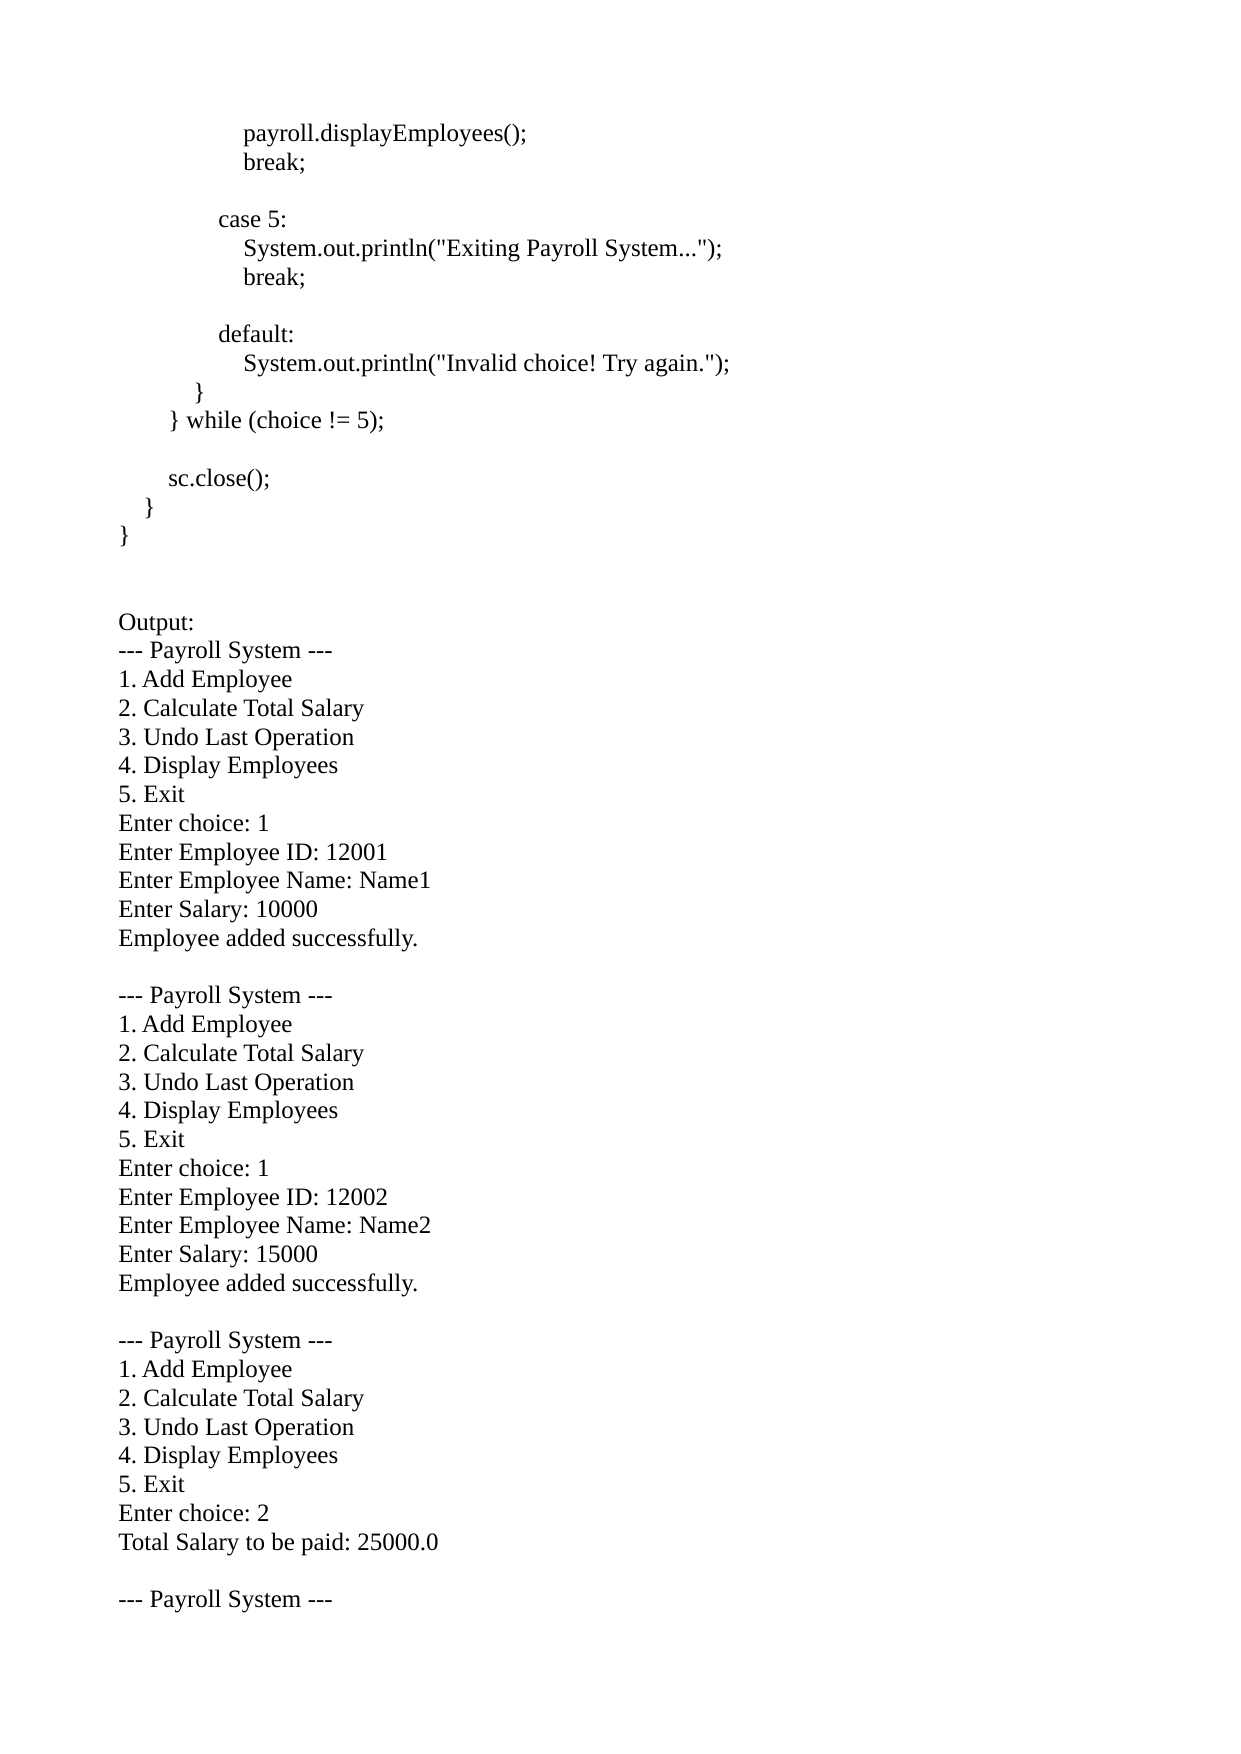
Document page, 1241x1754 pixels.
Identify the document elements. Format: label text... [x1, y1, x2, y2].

text Enter Employee Name: Name2 [118, 1211, 1122, 1239]
text 2. Calculate Total Salary [118, 693, 1122, 722]
text Enter choice: 1 [118, 1153, 1122, 1182]
text Employee added successfully. [118, 1268, 1122, 1297]
text Total Salary to be paid: 25000.0 [118, 1527, 1122, 1556]
text 4. Display Employees [118, 751, 1122, 779]
text 4. Display Employees [118, 1096, 1122, 1124]
text System.out.println("Exiting Payroll System..."); [118, 233, 1122, 262]
text 5. Exit [118, 1469, 1122, 1498]
text Enter Employee ID: 12002 [118, 1182, 1122, 1211]
text System.out.println("Invalid choice! Try again."); [118, 348, 1122, 377]
text } [118, 377, 1122, 406]
text Enter choice: 2 [118, 1498, 1122, 1527]
text 2. Calculate Total Salary [118, 1038, 1122, 1067]
text 3. Undo Last Operation [118, 1067, 1122, 1096]
text 2. Calculate Total Salary [118, 1383, 1122, 1412]
text 3. Undo Last Operation [118, 722, 1122, 751]
text 5. Exit [118, 1124, 1122, 1153]
text Output: [118, 607, 1122, 636]
text Enter Employee ID: 12001 [118, 837, 1122, 866]
text case 5: [118, 204, 1122, 233]
text Enter Salary: 15000 [118, 1239, 1122, 1268]
text Enter Employee Name: Name1 [118, 866, 1122, 894]
text --- Payroll System --- [118, 1326, 1122, 1354]
text break; [118, 262, 1122, 291]
text 4. Display Employees [118, 1441, 1122, 1469]
text 1. Add Employee [118, 1354, 1122, 1383]
text break; [118, 147, 1122, 176]
text } [118, 521, 1122, 549]
text 1. Add Employee [118, 664, 1122, 693]
text payroll.displayEmployees(); [118, 118, 1122, 147]
text 3. Undo Last Operation [118, 1412, 1122, 1441]
text default: [118, 319, 1122, 348]
text --- Payroll System --- [118, 981, 1122, 1009]
text Employee added successfully. [118, 923, 1122, 952]
text } while (choice != 5); [118, 406, 1122, 434]
text 5. Exit [118, 779, 1122, 808]
text 1. Add Employee [118, 1009, 1122, 1038]
text sc.close(); [118, 463, 1122, 492]
text --- Payroll System --- [118, 1584, 1122, 1613]
text --- Payroll System --- [118, 636, 1122, 664]
text Enter Salary: 10000 [118, 894, 1122, 923]
text Enter choice: 1 [118, 808, 1122, 837]
text } [118, 492, 1122, 521]
